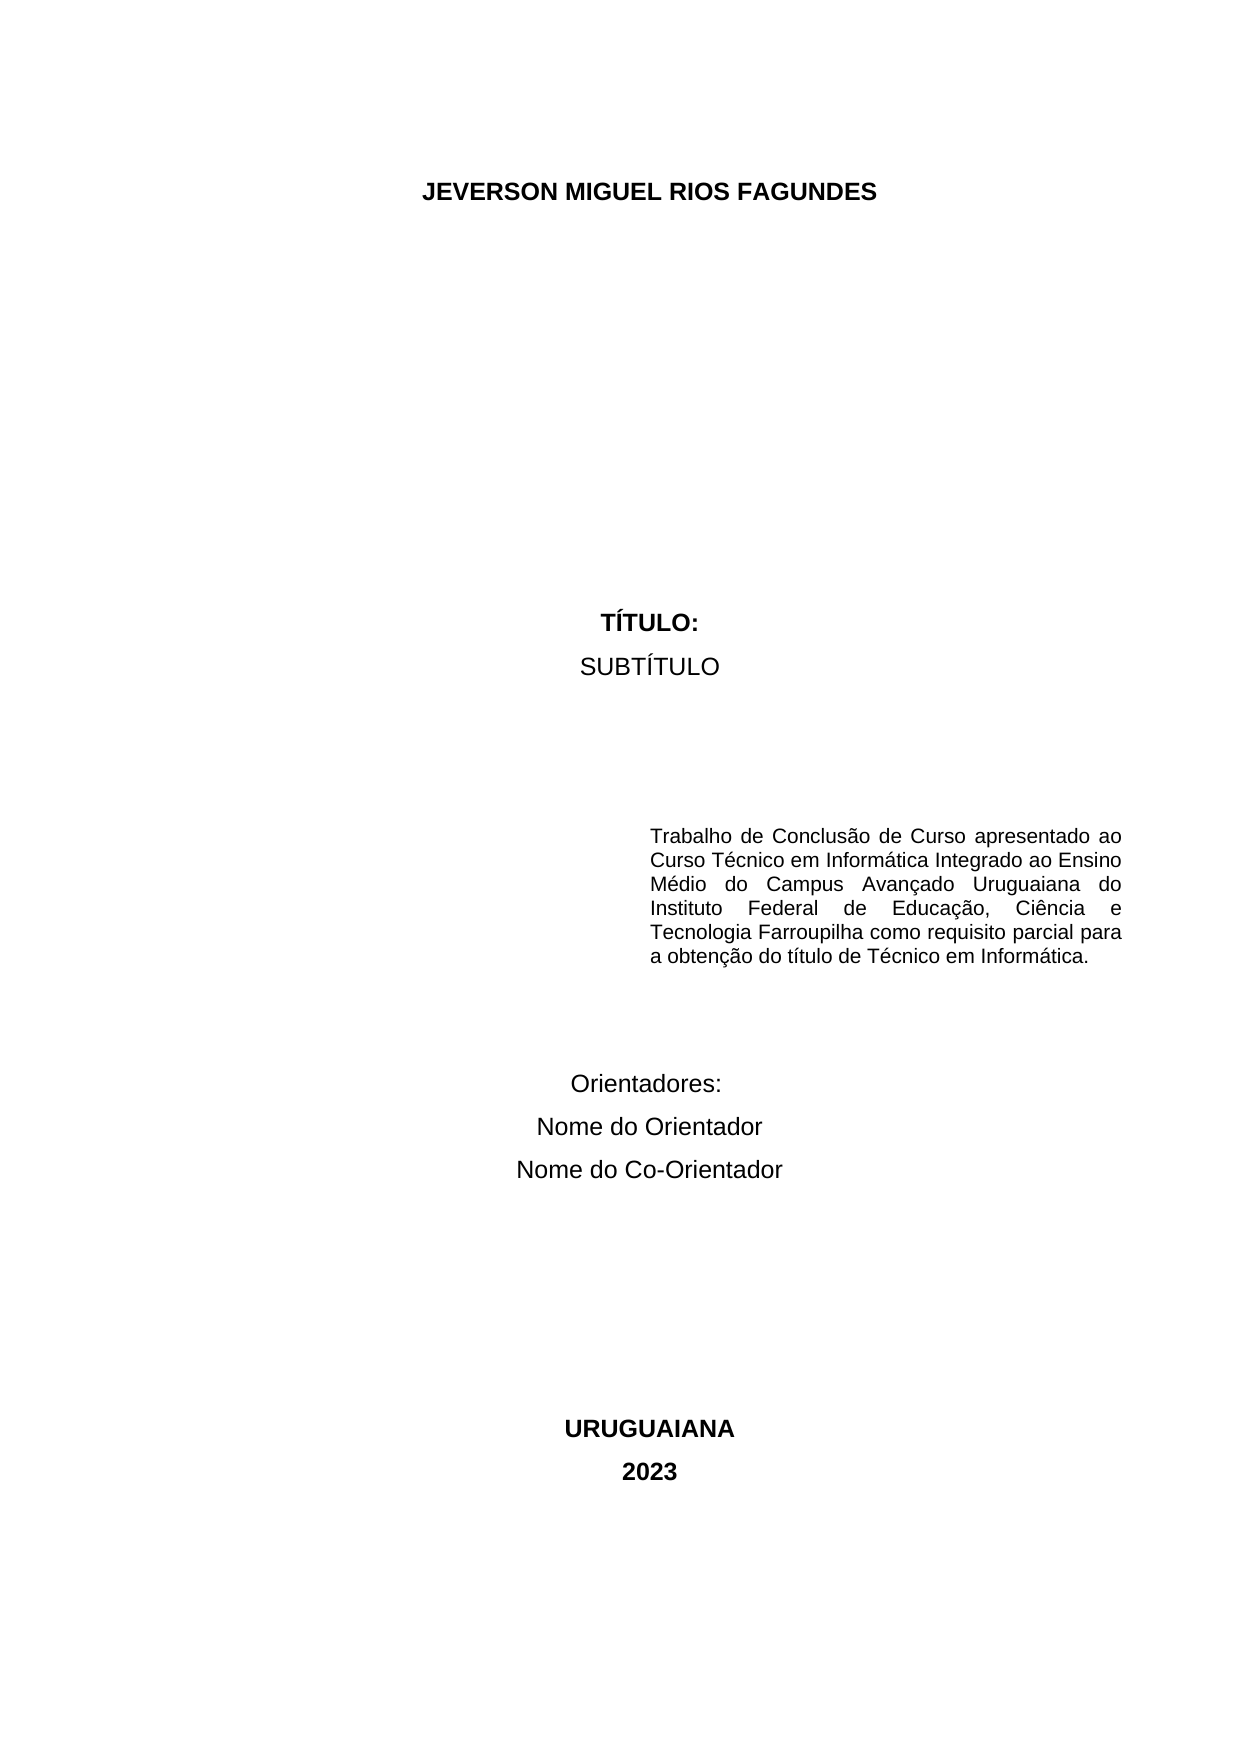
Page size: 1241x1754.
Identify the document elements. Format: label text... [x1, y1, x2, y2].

text Orientadores: Nome do Orientador Nome do Co-Orientador [177, 1069, 1122, 1184]
text URUGUAIANA [177, 1414, 1122, 1443]
text SUBTÍTULO [177, 652, 1122, 680]
text 2023 [177, 1457, 1122, 1486]
text TÍTULO: [177, 608, 1122, 637]
text JEVERSON MIGUEL RIOS FAGUNDES [177, 177, 1122, 206]
text Trabalho de Conclusão de Curso apresentado ao Curso Técnico em Informática Integrado ao Ensino Médio do Campus Avançado Uruguaiana do Instituto Federal de Educação, Ciência e Tecnologia Farroupilha como requisito parcial para a obtenção do título de Técnico em Informática. [650, 824, 1122, 968]
